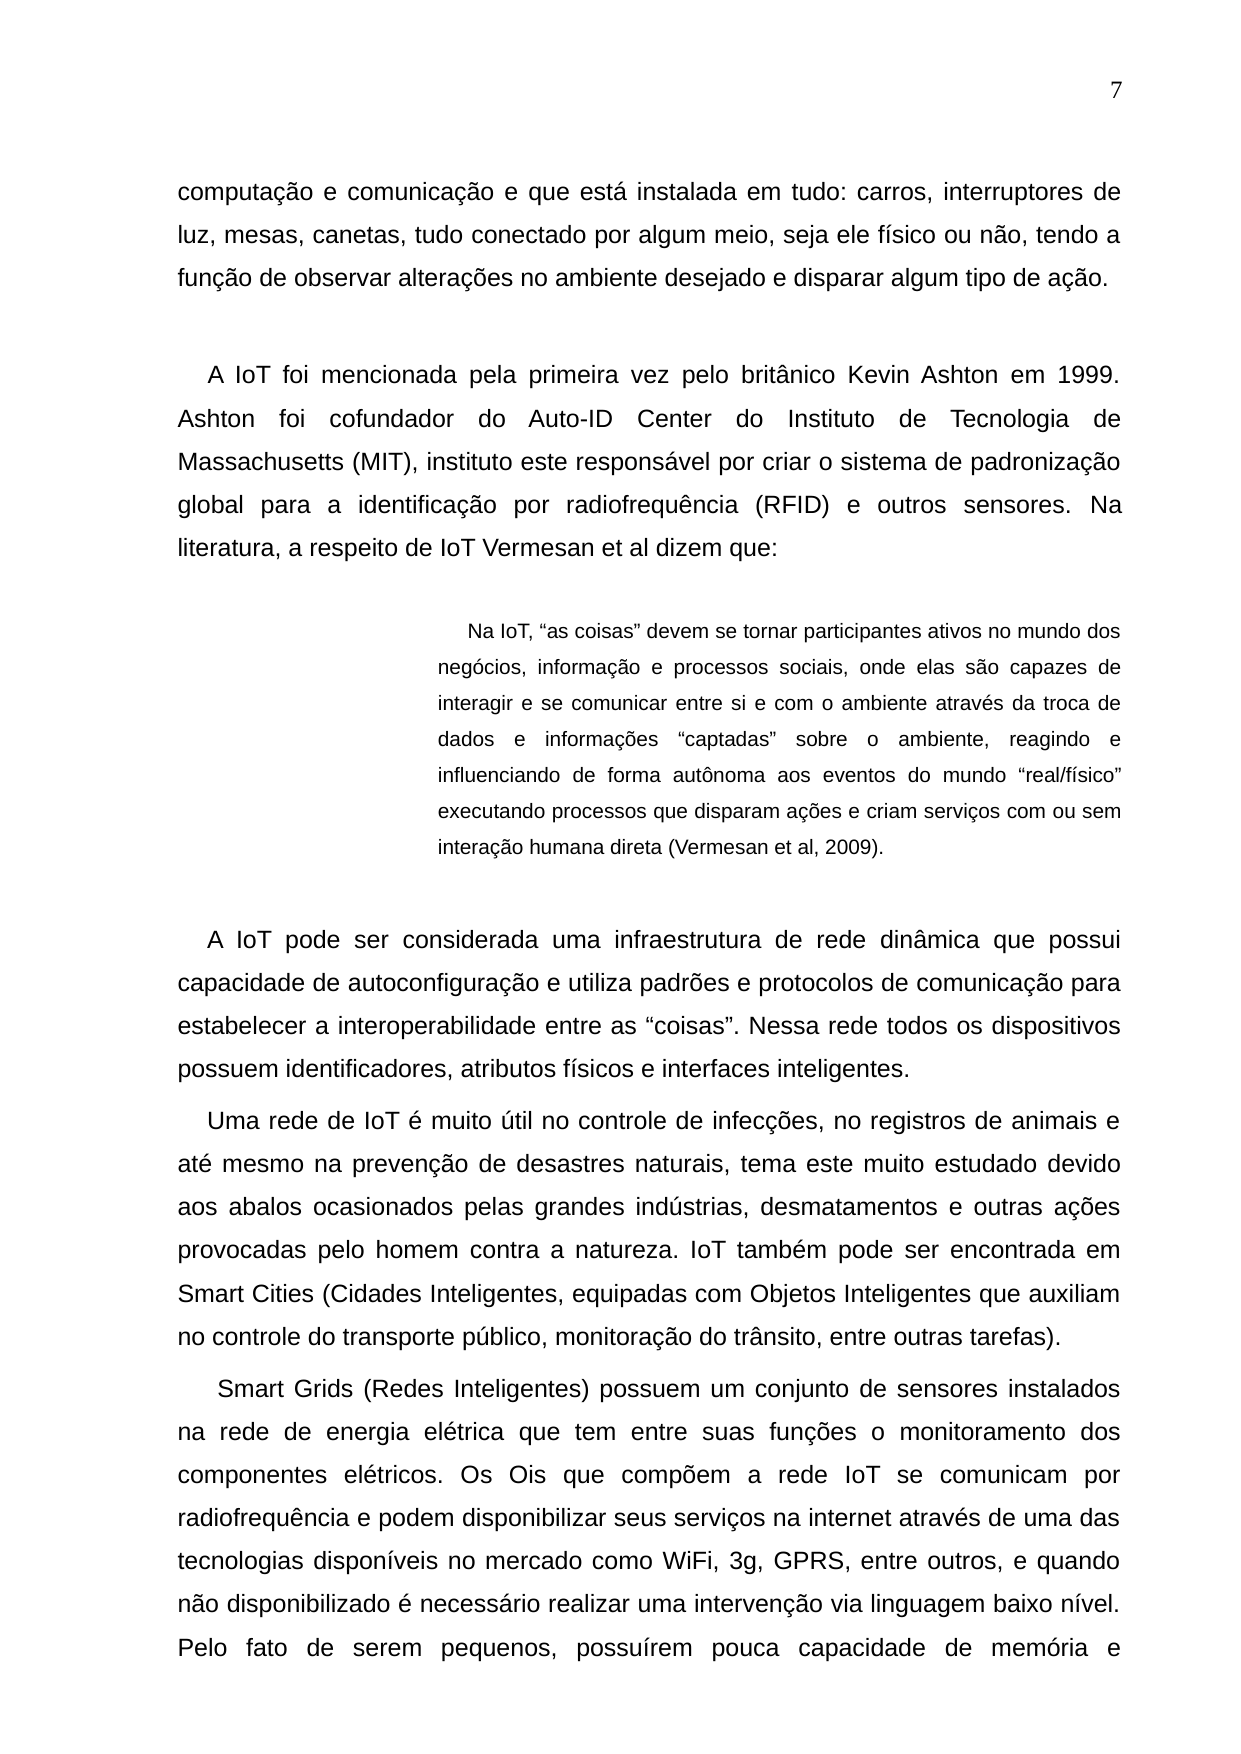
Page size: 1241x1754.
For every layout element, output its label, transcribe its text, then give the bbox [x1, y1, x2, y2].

text A IoT foi mencionada pela primeira vez pelo britânico Kevin Ashton em 1999. Ashton foi cofundador do Auto-ID Center do Instituto de Tecnologia de Massachusetts (MIT), instituto este responsável por criar o sistema de padronização global para a identificação por radiofrequência (RFID) e outros sensores. Na literatura, a respeito de IoT Vermesan et al dizem que: [177, 360, 1122, 562]
text A IoT pode ser considerada uma infraestrutura de rede dinâmica que possui capacidade de autoconfiguração e utiliza padrões e protocolos de comunicação para estabelecer a interoperabilidade entre as “coisas”. Nessa rede todos os dispositivos possuem identificadores, atributos físicos e interfaces inteligentes. [177, 924, 1122, 1083]
text computação e comunicação e que está instalada em tudo: carros, interruptores de luz, mesas, canetas, tudo conectado por algum meio, seja ele físico ou não, tendo a função de observar alterações no ambiente desejado e disparar algum tipo de ação. [177, 177, 1122, 292]
text Smart Grids (Redes Inteligentes) possuem um conjunto de sensores instalados na rede de energia elétrica que tem entre suas funções o monitoramento dos componentes elétricos. Os Ois que compõem a rede IoT se comunicam por radiofrequência e podem disponibilizar seus serviços na internet através de uma das tecnologias disponíveis no mercado como WiFi, 3g, GPRS, entre outros, e quando não disponibilizado é necessário realizar uma intervenção via linguagem baixo nível. Pelo fato de serem pequenos, possuírem pouca capacidade de memória e [177, 1374, 1122, 1661]
text Uma rede de IoT é muito útil no controle de infecções, no registros de animais e até mesmo na prevenção de desastres naturais, tema este muito estudado devido aos abalos ocasionados pelas grandes indústrias, desmatamentos e outras ações provocadas pelo homem contra a natureza. IoT também pode ser encontrada em Smart Cities (Cidades Inteligentes, equipadas com Objetos Inteligentes que auxiliam no controle do transporte público, monitoração do trânsito, entre outras tarefas). [177, 1106, 1122, 1350]
text Na IoT, “as coisas” devem se tornar participantes ativos no mundo dos negócios, informação e processos sociais, onde elas são capazes de interagir e se comunicar entre si e com o ambiente através da troca de dados e informações “captadas” sobre o ambiente, reagindo e influenciando de forma autônoma aos eventos do mundo “real/físico” executando processos que disparam ações e criam serviços com ou sem interação humana direta (Vermesan et al, 2009). [438, 619, 1122, 859]
